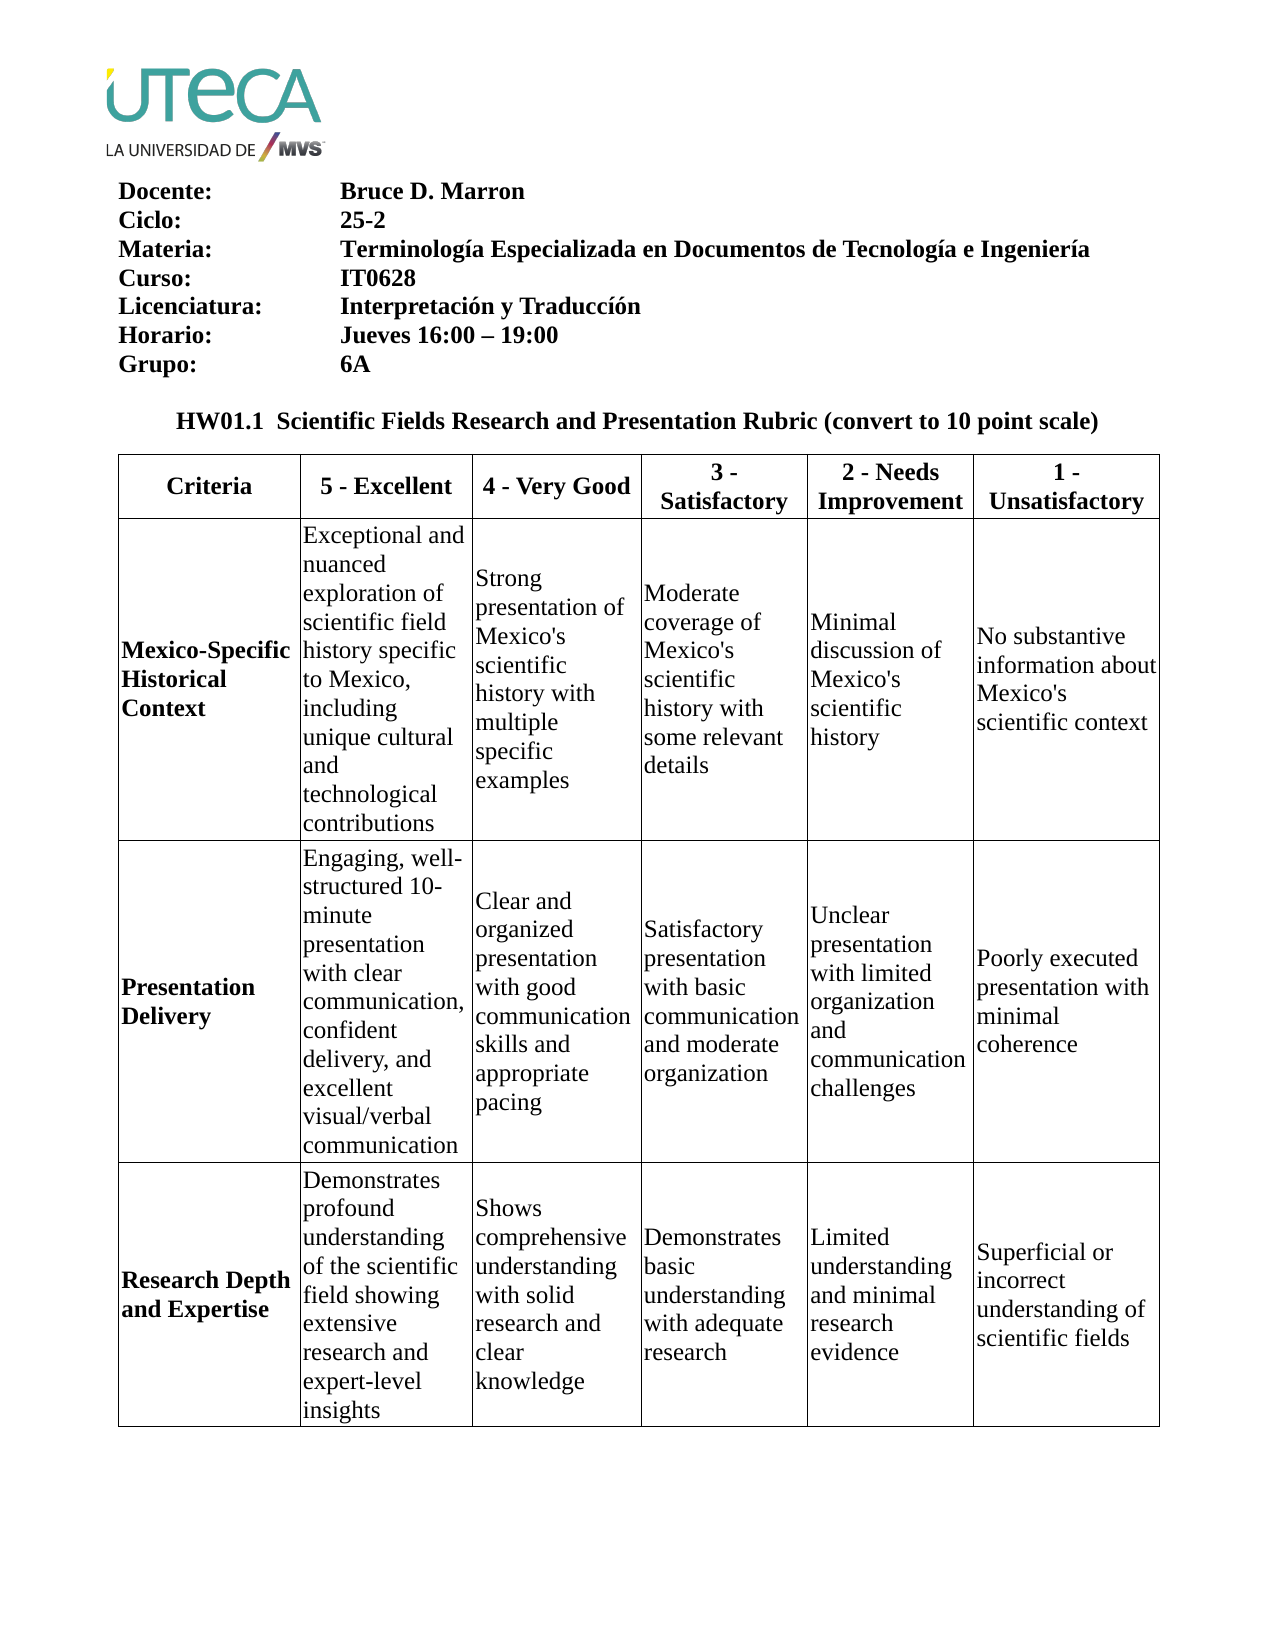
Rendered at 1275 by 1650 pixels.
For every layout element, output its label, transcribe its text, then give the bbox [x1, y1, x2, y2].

table_cell Demonstrates profound understanding of the scientific field showing extensive research and expert-level insights [301, 1163, 472, 1426]
text Grupo: 6A [118, 349, 1157, 378]
text Horario: Jueves 16:00 – 19:00 [118, 320, 1157, 349]
text Ciclo: 25-2 [118, 205, 1157, 234]
table_header Criteria [119, 455, 300, 517]
text Docente: Bruce D. Marron [118, 176, 1157, 205]
text Curso: IT0628 [118, 263, 1157, 291]
table_cell Minimal discussion of Mexico's scientific history [808, 519, 973, 839]
table_header 2 - Needs Improvement [808, 455, 973, 517]
table_cell Mexico-Specific Historical Context [119, 519, 300, 839]
table_cell Unclear presentation with limited organization and communication challenges [808, 841, 973, 1162]
table_header 1 - Unsatisfactory [974, 455, 1159, 517]
table_cell Satisfactory presentation with basic communication and moderate organization [642, 841, 807, 1162]
table_cell Limited understanding and minimal research evidence [808, 1163, 973, 1426]
table_header 5 - Excellent [301, 455, 472, 517]
text HW01.1 Scientific Fields Research and Presentation Rubric (convert to 10 point scale) [118, 406, 1157, 435]
table_cell No substantive information about Mexico's scientific context [974, 519, 1159, 839]
table_cell Presentation Delivery [119, 841, 300, 1162]
table_header 3 - Satisfactory [642, 455, 807, 517]
table_cell Shows comprehensive understanding with solid research and clear knowledge [473, 1163, 641, 1426]
picture [104, 64, 328, 166]
table_cell Research Depth and Expertise [119, 1163, 300, 1426]
table_cell Engaging, well-structured 10-minute presentation with clear communication, confident delivery, and excellent visual/verbal communication [301, 841, 472, 1162]
table_cell Clear and organized presentation with good communication skills and appropriate pacing [473, 841, 641, 1162]
text Licenciatura: Interpretación y Traduccíón [118, 291, 1157, 320]
table_cell Exceptional and nuanced exploration of scientific field history specific to Mexico, including unique cultural and technological contributions [301, 519, 472, 839]
table_cell Strong presentation of Mexico's scientific history with multiple specific examples [473, 519, 641, 839]
table_cell Moderate coverage of Mexico's scientific history with some relevant details [642, 519, 807, 839]
table_header 4 - Very Good [473, 455, 641, 517]
text Materia: Terminología Especializada en Documentos de Tecnología e Ingeniería [118, 234, 1157, 263]
table_cell Poorly executed presentation with minimal coherence [974, 841, 1159, 1162]
table_cell Demonstrates basic understanding with adequate research [642, 1163, 807, 1426]
table_cell Superficial or incorrect understanding of scientific fields [974, 1163, 1159, 1426]
